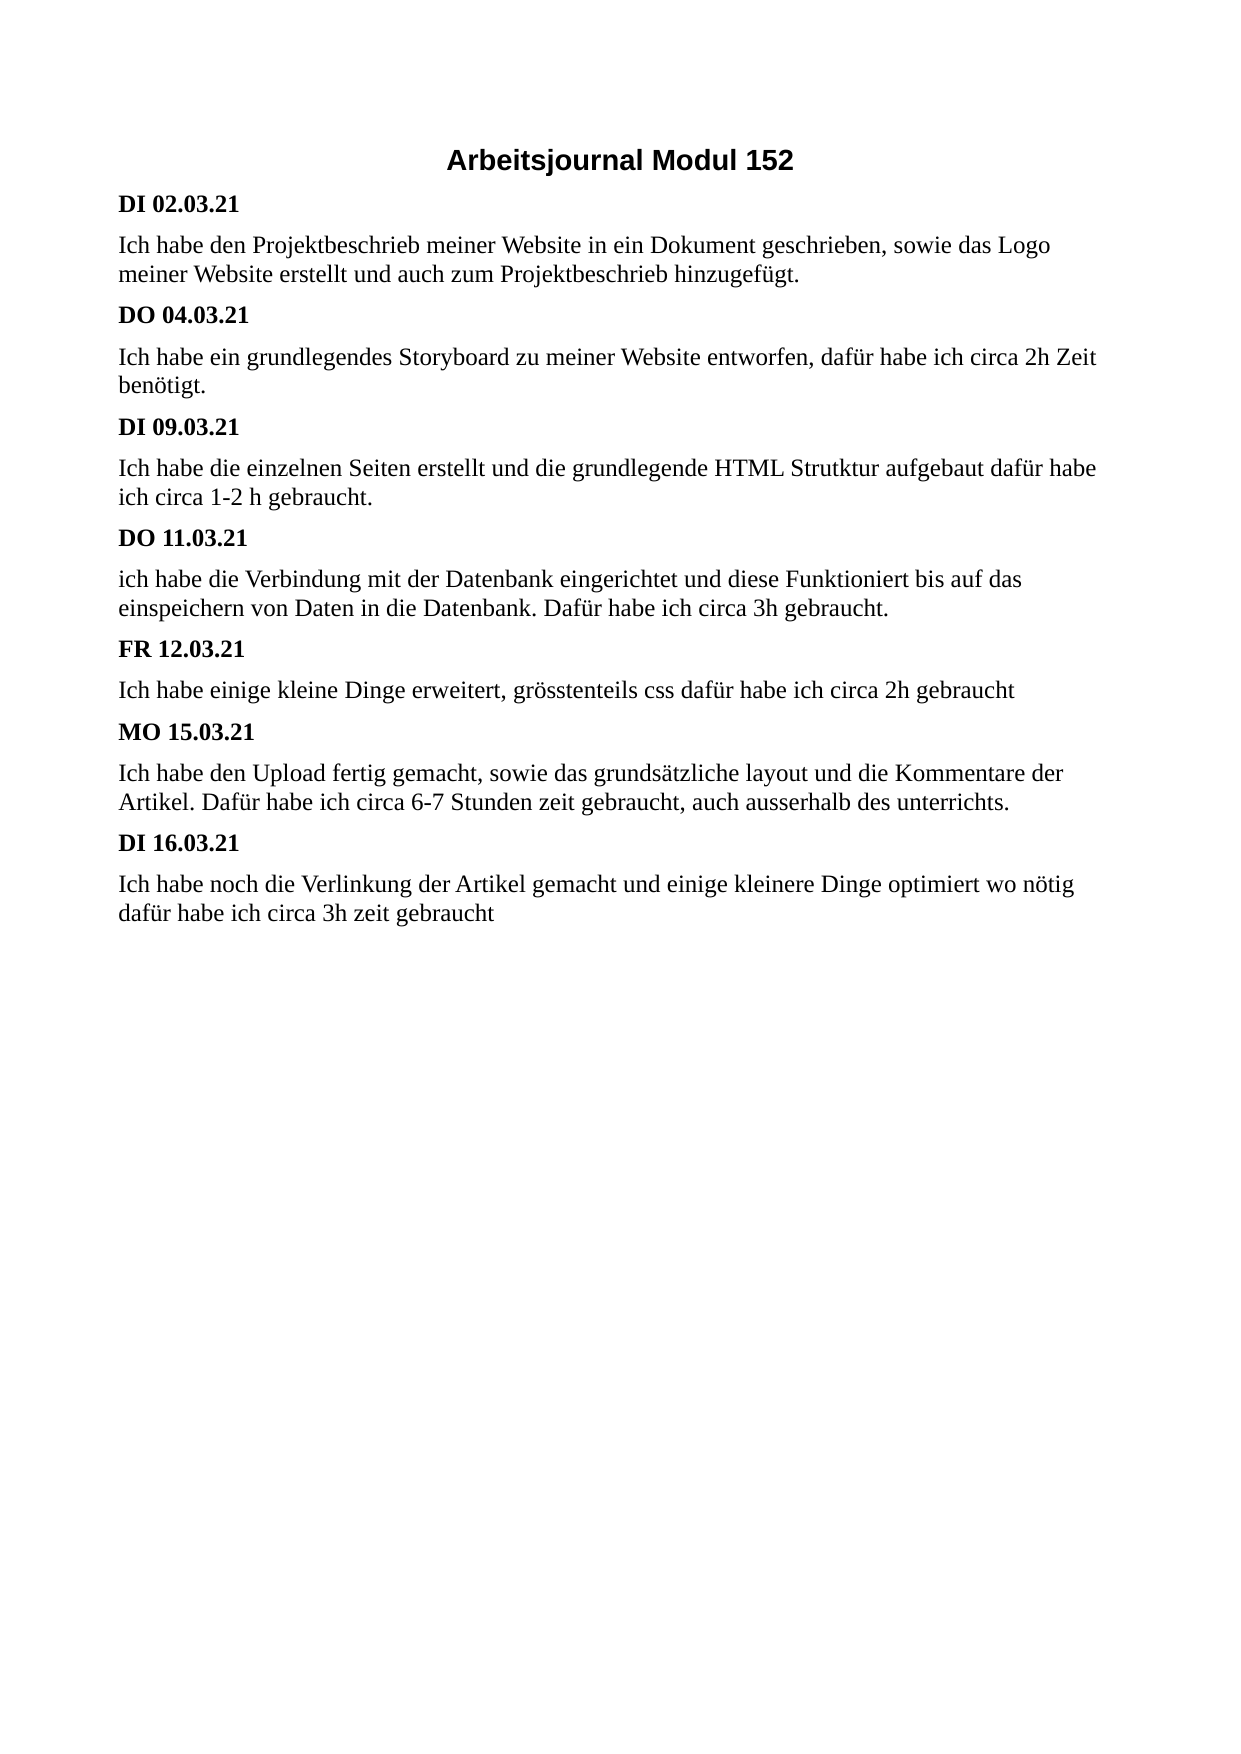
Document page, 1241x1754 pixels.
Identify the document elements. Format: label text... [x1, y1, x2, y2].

text Ich habe ein grundlegendes Storyboard zu meiner Website entworfen, dafür habe ich circa 2h Zeit benötigt. [118, 342, 1122, 399]
text DI 02.03.21 [118, 189, 1122, 218]
text Ich habe den Projektbeschrieb meiner Website in ein Dokument geschrieben, sowie das Logo meiner Website erstellt und auch zum Projektbeschrieb hinzugefügt. [118, 230, 1122, 288]
text ich habe die Verbindung mit der Datenbank eingerichtet und diese Funktioniert bis auf das einspeichern von Daten in die Datenbank. Dafür habe ich circa 3h gebraucht. [118, 564, 1122, 622]
text MO 15.03.21 [118, 717, 1122, 745]
text Ich habe noch die Verlinkung der Artikel gemacht und einige kleinere Dinge optimiert wo nötig dafür habe ich circa 3h zeit gebraucht [118, 869, 1122, 927]
subtitle Arbeitsjournal Modul 152 [118, 143, 1122, 177]
text FR 12.03.21 [118, 634, 1122, 663]
text DO 04.03.21 [118, 300, 1122, 329]
text Ich habe den Upload fertig gemacht, sowie das grundsätzliche layout und die Kommentare der Artikel. Dafür habe ich circa 6-7 Stunden zeit gebraucht, auch ausserhalb des unterrichts. [118, 758, 1122, 815]
text DI 09.03.21 [118, 412, 1122, 440]
text DO 11.03.21 [118, 523, 1122, 552]
text Ich habe die einzelnen Seiten erstellt und die grundlegende HTML Strutktur aufgebaut dafür habe ich circa 1-2 h gebraucht. [118, 453, 1122, 510]
text DI 16.03.21 [118, 828, 1122, 857]
text Ich habe einige kleine Dinge erweitert, grösstenteils css dafür habe ich circa 2h gebraucht [118, 675, 1122, 704]
